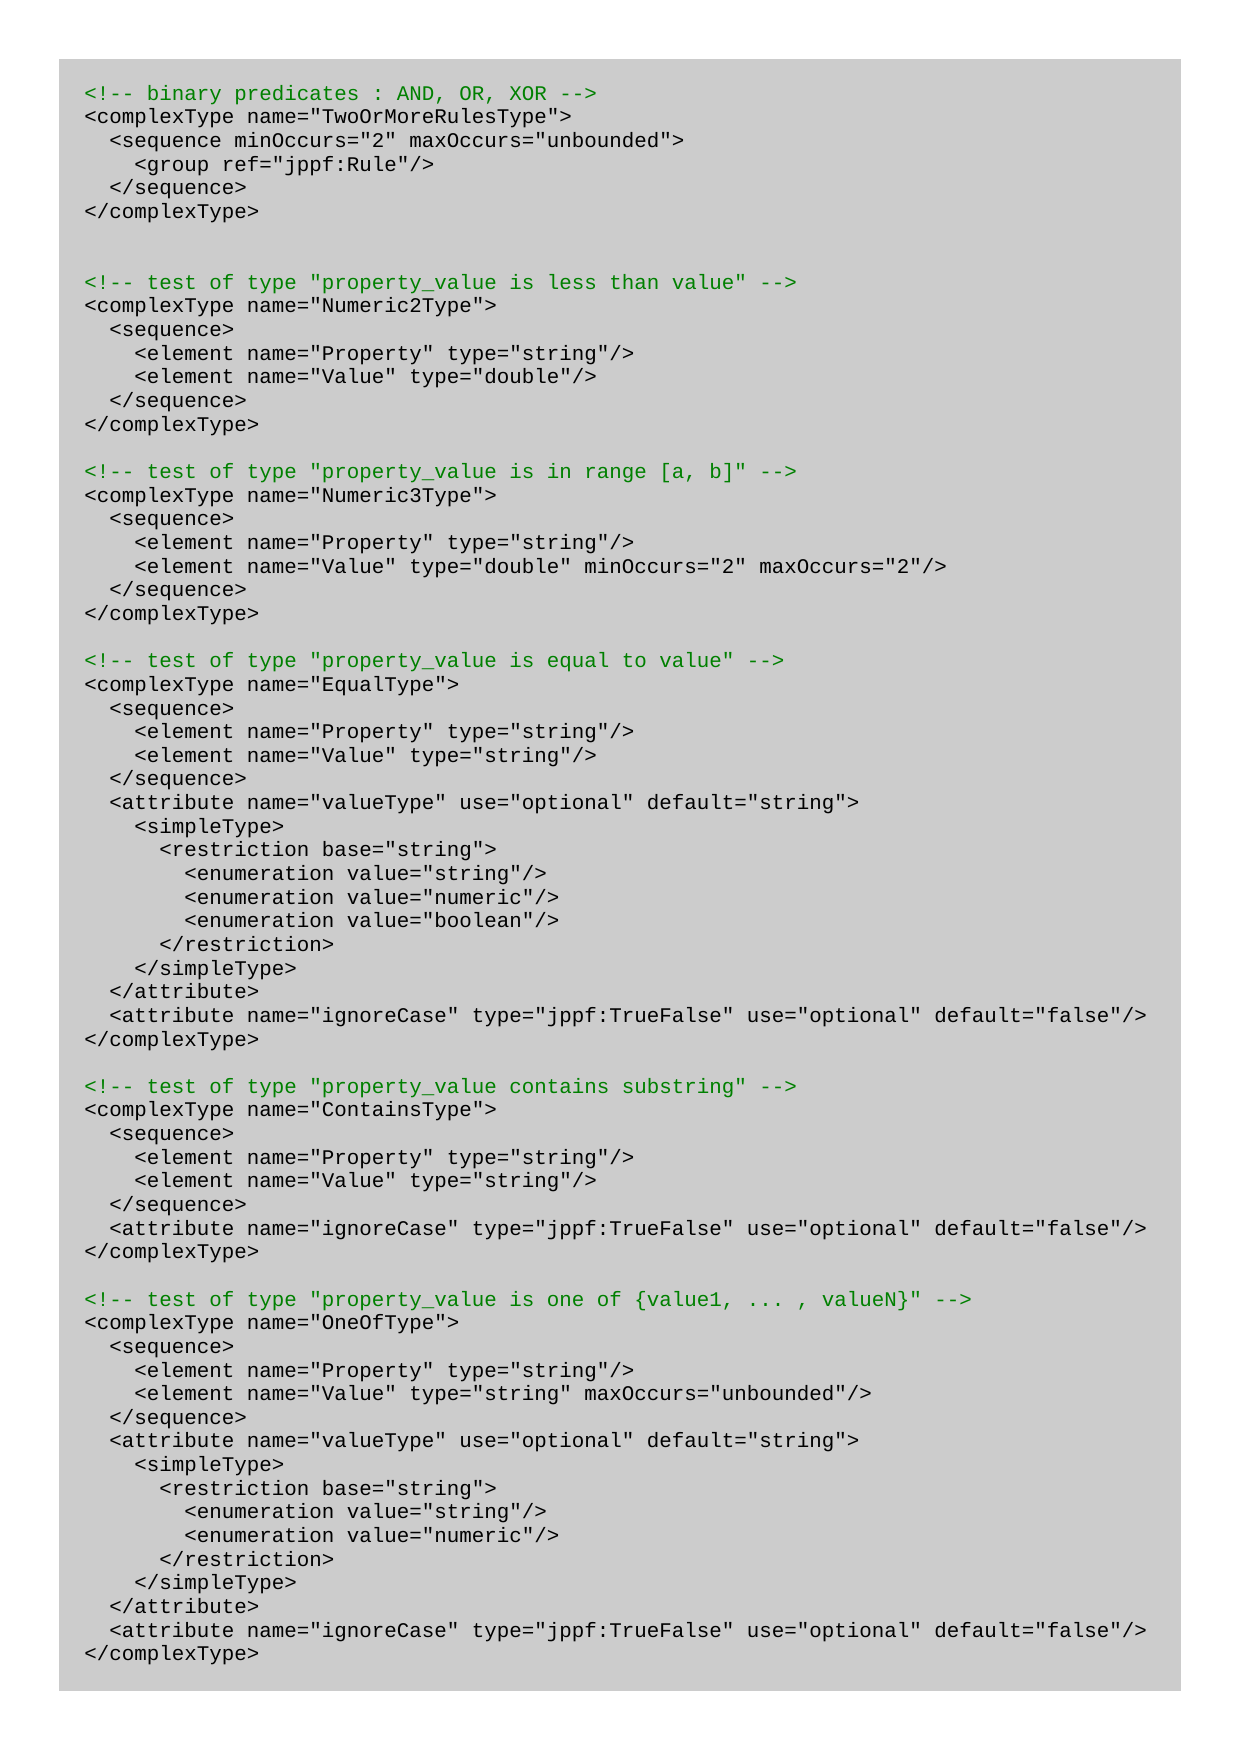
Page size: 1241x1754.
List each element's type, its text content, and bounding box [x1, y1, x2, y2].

text <!-- test of type "property_value is less than value" --> <complexType name="Numeric2Type"> <sequence> <element name="Property" type="string"/> <element name="Value" type="double"/> </sequence> </complexType> <!-- test of type "property_value is in range [a, b]" --> <complexType name="Numeric3Type"> <sequence> <element name="Property" type="string"/> <element name="Value" type="double" minOccurs="2" maxOccurs="2"/> </sequence> </complexType> <!-- test of type "property_value is equal to value" --> <complexType name="EqualType"> <sequence> <element name="Property" type="string"/> <element name="Value" type="string"/> </sequence> <attribute name="valueType" use="optional" default="string"> <simpleType> <restriction base="string"> <enumeration value="string"/> <enumeration value="numeric"/> <enumeration value="boolean"/> </restriction> </simpleType> </attribute> <attribute name="ignoreCase" type="jppf:TrueFalse" use="optional" default="false"/> </complexType> <!-- test of type "property_value contains substring" --> <complexType name="ContainsType"> <sequence> <element name="Property" type="string"/> <element name="Value" type="string"/> </sequence> <attribute name="ignoreCase" type="jppf:TrueFalse" use="optional" default="false"/> </complexType> <!-- test of type "property_value is one of {value1, ... , valueN}" --> <complexType name="OneOfType"> <sequence> <element name="Property" type="string"/> <element name="Value" type="string" maxOccurs="unbounded"/> </sequence> <attribute name="valueType" use="optional" default="string"> <simpleType> <restriction base="string"> <enumeration value="string"/> <enumeration value="numeric"/> </restriction> </simpleType> </attribute> <attribute name="ignoreCase" type="jppf:TrueFalse" use="optional" default="false"/> </complexType> [59, 248, 1181, 1691]
text <!-- binary predicates : AND, OR, XOR --> [59, 59, 1181, 106]
text <complexType name="TwoOrMoreRulesType"> <sequence minOccurs="2" maxOccurs="unbounded"> <group ref="jppf:Rule"/> </sequence> </complexType> [59, 106, 1181, 248]
